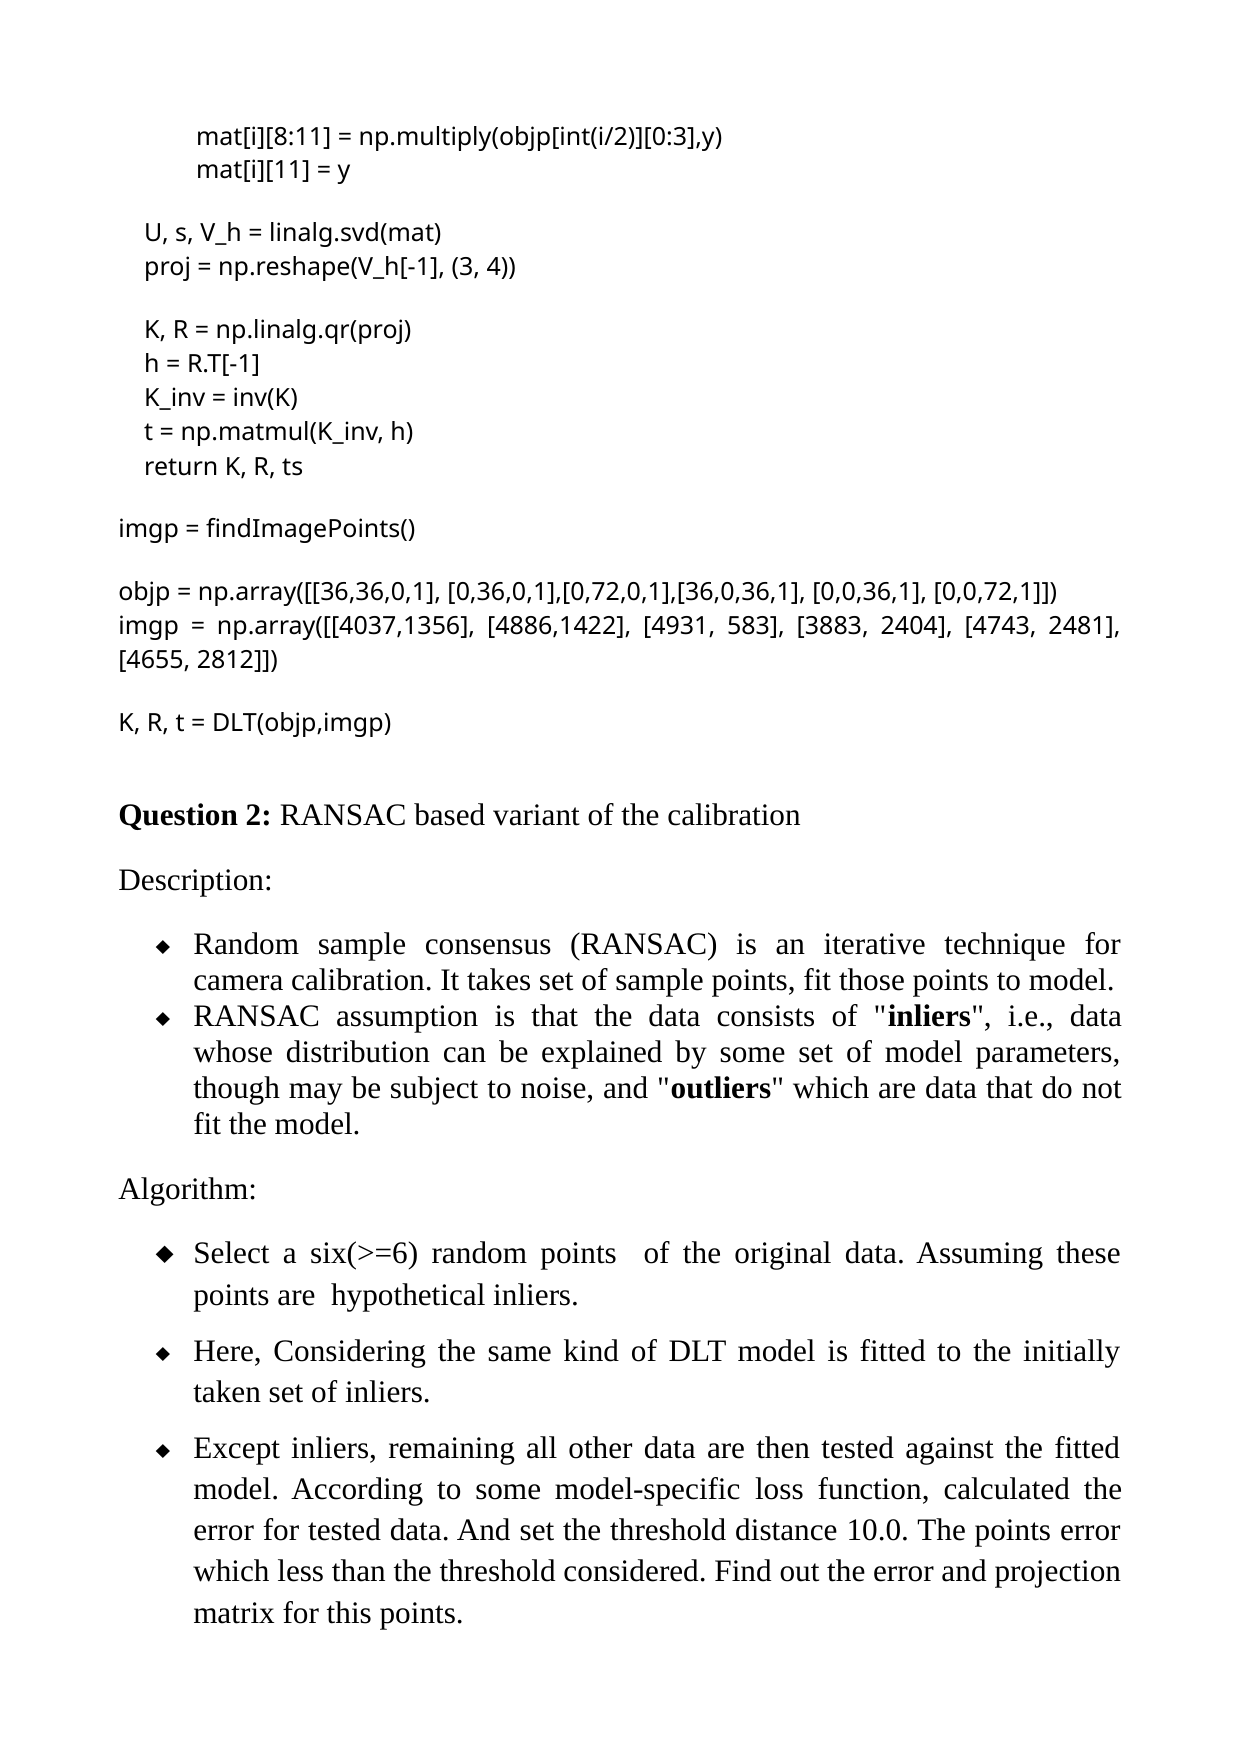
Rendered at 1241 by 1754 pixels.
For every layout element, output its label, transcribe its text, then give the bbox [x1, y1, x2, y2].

text Question 2: RANSAC based variant of the calibration [118, 796, 1122, 832]
list Except inliers, remaining all other data are then tested against the fitted model. According to some model-specific loss function, calculated the error for tested data. And set the threshold distance 10.0. The points error which less than the threshold considered. Find out the error and projection matrix for this points. [156, 1429, 1122, 1630]
list Select a six(>=6) random points of the original data. Assuming these points are hypothetical inliers. [156, 1235, 1122, 1312]
text Algorithm: [118, 1170, 1122, 1206]
list Random sample consensus (RANSAC) is an iterative technique for camera calibration. It takes set of sample points, fit those points to model. [156, 926, 1122, 997]
text Description: [118, 861, 1122, 897]
text objp = np.array([[36,36,0,1], [0,36,0,1],[0,72,0,1],[36,0,36,1], [0,0,36,1], [0,0,72,1]]) [118, 574, 1122, 608]
list Here, Considering the same kind of DLT model is fitted to the initially taken set of inliers. [156, 1332, 1122, 1409]
list RANSAC assumption is that the data consists of "inliers", i.e., data whose distribution can be explained by some set of model parameters, though may be subject to noise, and "outliers" which are data that do not fit the model. [156, 997, 1122, 1141]
text t = np.matmul(K_inv, h) [118, 414, 1122, 448]
text imgp = findImagePoints() [118, 511, 1122, 545]
text proj = np.reshape(V_h[-1], (3, 4)) [118, 249, 1122, 283]
text mat[i][8:11] = np.multiply(objp[int(i/2)][0:3],y) [118, 118, 1122, 152]
text U, s, V_h = linalg.svd(mat) [118, 215, 1122, 249]
text h = R.T[-1] [118, 346, 1122, 380]
text mat[i][11] = y [118, 152, 1122, 186]
text K, R = np.linalg.qr(proj) [118, 312, 1122, 346]
text imgp = np.array([[4037,1356], [4886,1422], [4931, 583], [3883, 2404], [4743, 2481], [4655, 2812]]) [118, 608, 1122, 676]
text K_inv = inv(K) [118, 380, 1122, 414]
text return K, R, ts [118, 448, 1122, 482]
text K, R, t = DLT(objp,imgp) [118, 705, 1122, 739]
